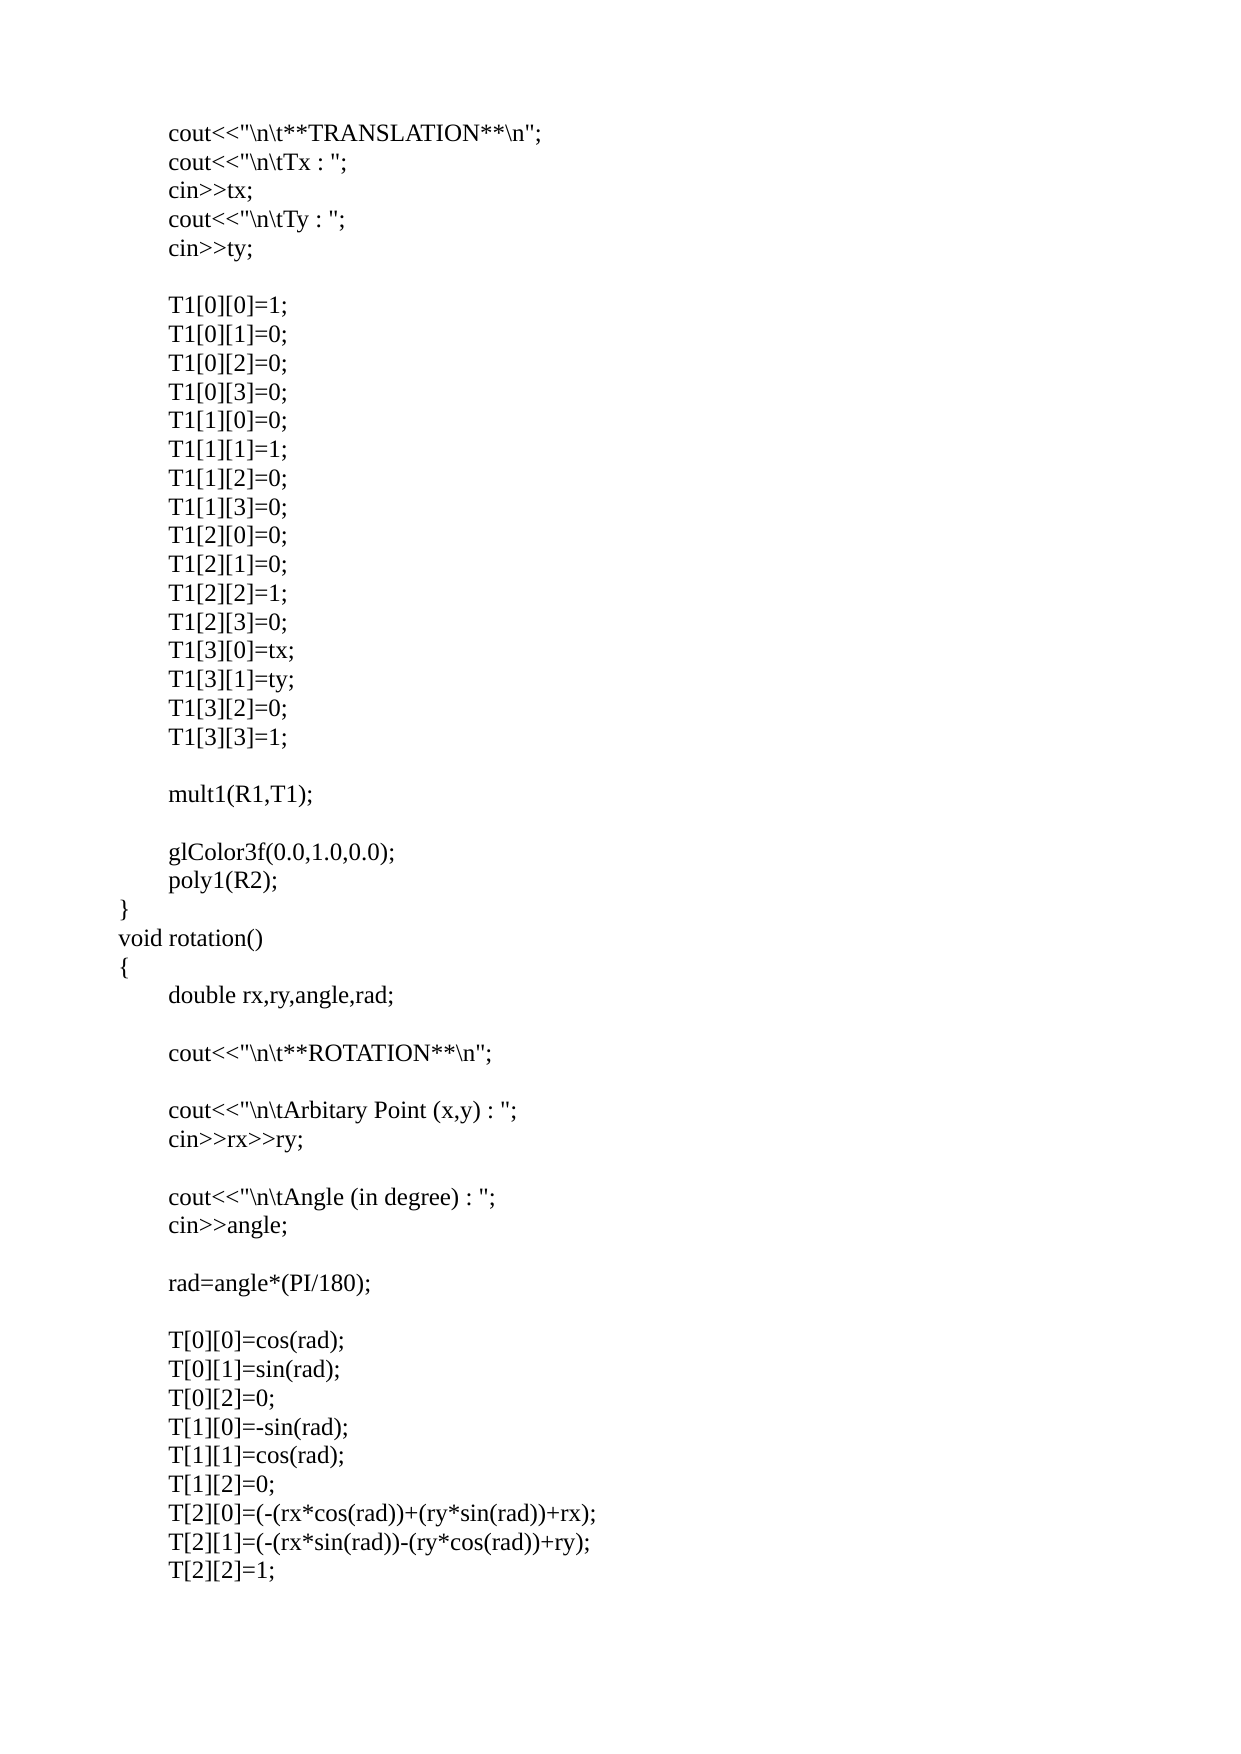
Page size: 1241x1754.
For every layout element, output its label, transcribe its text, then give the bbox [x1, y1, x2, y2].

text T[1][2]=0; [118, 1469, 1122, 1498]
text T[2][2]=1; [118, 1556, 1122, 1584]
text T1[3][1]=ty; [118, 664, 1122, 693]
text T1[3][2]=0; [118, 693, 1122, 722]
text cout<<"\n\tArbitary Point (x,y) : "; [118, 1096, 1122, 1124]
text T[2][0]=(-(rx*cos(rad))+(ry*sin(rad))+rx); [118, 1498, 1122, 1527]
text glColor3f(0.0,1.0,0.0); [118, 837, 1122, 866]
text cin>>tx; [118, 176, 1122, 204]
text T1[2][0]=0; [118, 521, 1122, 549]
text rad=angle*(PI/180); [118, 1268, 1122, 1297]
text T1[2][1]=0; [118, 549, 1122, 578]
text } [118, 894, 1122, 923]
text cin>>ty; [118, 233, 1122, 262]
text T[2][1]=(-(rx*sin(rad))-(ry*cos(rad))+ry); [118, 1527, 1122, 1556]
text poly1(R2); [118, 866, 1122, 894]
text mult1(R1,T1); [118, 779, 1122, 808]
text cout<<"\n\tAngle (in degree) : "; [118, 1182, 1122, 1211]
text T[1][0]=-sin(rad); [118, 1412, 1122, 1441]
text void rotation() [118, 923, 1122, 952]
text double rx,ry,angle,rad; [118, 981, 1122, 1009]
text T1[2][2]=1; [118, 578, 1122, 607]
text T1[1][1]=1; [118, 434, 1122, 463]
text cin>>angle; [118, 1211, 1122, 1239]
text T1[1][2]=0; [118, 463, 1122, 492]
text T[0][2]=0; [118, 1383, 1122, 1412]
text cout<<"\n\tTx : "; [118, 147, 1122, 176]
text cout<<"\n\tTy : "; [118, 204, 1122, 233]
text T1[1][3]=0; [118, 492, 1122, 521]
text T1[2][3]=0; [118, 607, 1122, 636]
text T[0][0]=cos(rad); [118, 1326, 1122, 1354]
text T1[3][0]=tx; [118, 636, 1122, 664]
text T[0][1]=sin(rad); [118, 1354, 1122, 1383]
text { [118, 952, 1122, 981]
text T1[0][3]=0; [118, 377, 1122, 406]
text T1[0][1]=0; [118, 319, 1122, 348]
text cout<<"\n\t**TRANSLATION**\n"; [118, 118, 1122, 147]
text T1[0][2]=0; [118, 348, 1122, 377]
text T1[0][0]=1; [118, 291, 1122, 319]
text T[1][1]=cos(rad); [118, 1441, 1122, 1469]
text T1[3][3]=1; [118, 722, 1122, 751]
text cout<<"\n\t**ROTATION**\n"; [118, 1038, 1122, 1067]
text cin>>rx>>ry; [118, 1124, 1122, 1153]
text T1[1][0]=0; [118, 406, 1122, 434]
